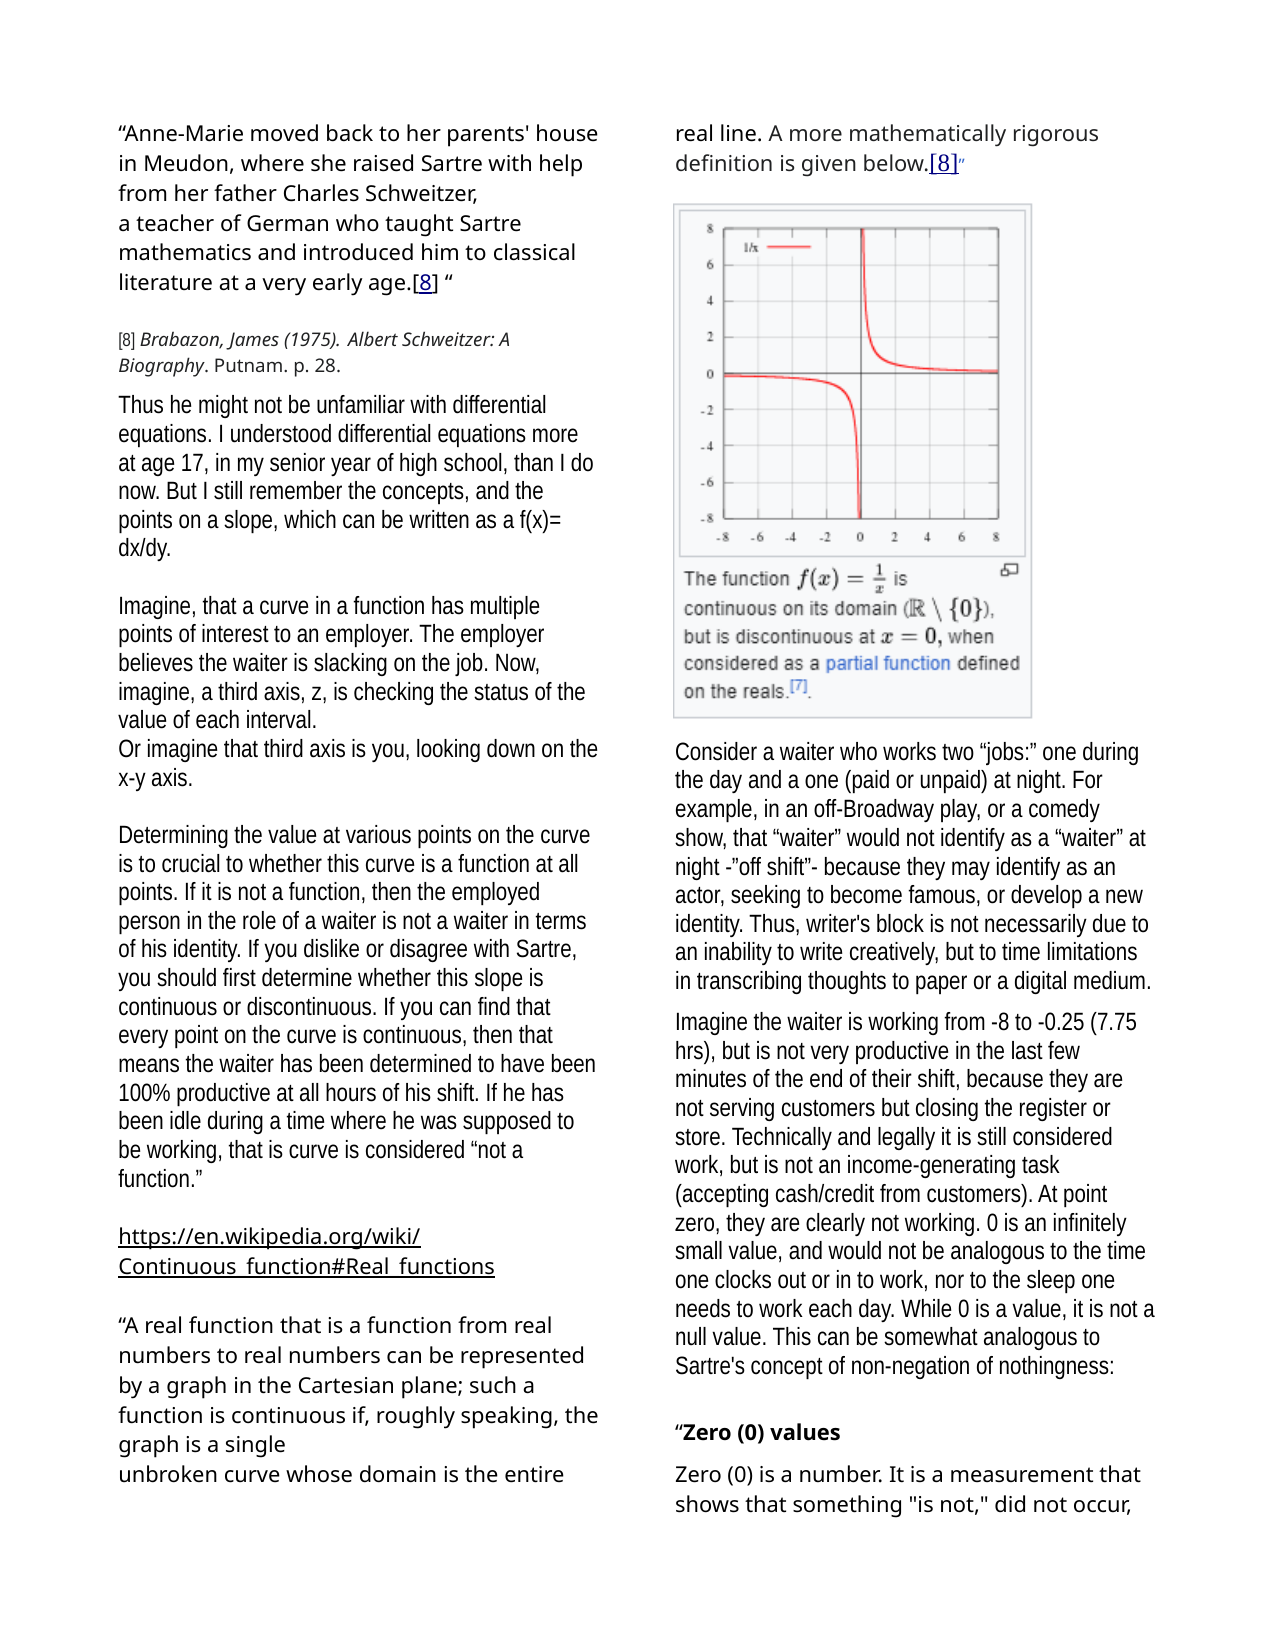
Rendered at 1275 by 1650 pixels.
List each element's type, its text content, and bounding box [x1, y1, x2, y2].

text Consider a waiter who works two “jobs:” one during the day and a one (paid or unpaid) at night. For example, in an off-Broadway play, or a comedy show, that “waiter” would not identify as a “waiter” at night -”off shift”- because they may identify as an actor, seeking to become famous, or develop a new identity. Thus, writer's block is not necessarily due to an inability to write creatively, but to time limitations in transcribing thoughts to paper or a digital medium. [675, 737, 1157, 995]
text Imagine, that a curve in a function has multiple points of interest to an employer. The employer believes the waiter is slacking on the job. Now, imagine, a third axis, z, is checking the status of the value of each interval. [118, 591, 600, 734]
subtitle “Zero (0) values [675, 1417, 1157, 1447]
text Or imagine that third axis is you, looking down on the x-y axis. [118, 734, 600, 791]
picture [673, 199, 1034, 725]
text “Anne-Marie moved back to her parents' house in Meudon, where she raised Sartre with help from her father Charles Schweitzer, a teacher of German who taught Sartre mathematics and introduced him to classical literature at a very early age.[8] “ [118, 118, 600, 297]
text Thus he might not be unfamiliar with differential equations. I understood differential equations more at age 17, in my senior year of high school, than I do now. But I still remember the concepts, and the points on a slope, which can be written as a f(x)= dx/dy. [118, 390, 600, 562]
text real line. A more mathematically rigorous definition is given below.[8]” [675, 118, 1157, 178]
text https://en.wikipedia.org/wiki/Continuous_function#Real_functions [118, 1221, 600, 1281]
text Determining the value at various points on the curve is to crucial to whether this curve is a function at all points. If it is not a function, then the employed person in the role of a waiter is not a waiter in terms of his identity. If you dislike or disagree with Sartre, you should first determine whether this slope is continuous or discontinuous. If you can find that every point on the curve is continuous, then that means the waiter has been determined to have been 100% productive at all hours of his shift. If he has been idle during a time where he was supposed to be working, that is curve is considered “not a function.” [118, 820, 600, 1192]
text [8] Brabazon, James (1975). Albert Schweitzer: A Biography. Putnam. p. 28. [118, 327, 600, 378]
text Imagine the waiter is working from -8 to -0.25 (7.75 hrs), but is not very productive in the last few minutes of the end of their shift, because they are not serving customers but closing the register or store. Technically and legally it is still considered work, but is not an income-generating task (accepting cash/credit from customers). At point zero, they are clearly not working. 0 is an infinitely small value, and would not be analogous to the time one clocks out or in to work, nor to the sleep one needs to work each day. While 0 is a value, it is not a null value. This can be somewhat analogous to Sartre's concept of non-negation of nothingness: [675, 1007, 1157, 1379]
text Zero (0) is a number. It is a measurement that shows that something "is not," did not occur, [675, 1459, 1157, 1519]
text “A real function that is a function from real numbers to real numbers can be represented by a graph in the Cartesian plane; such a function is continuous if, roughly speaking, the graph is a single unbroken curve whose domain is the entire [118, 1310, 600, 1489]
